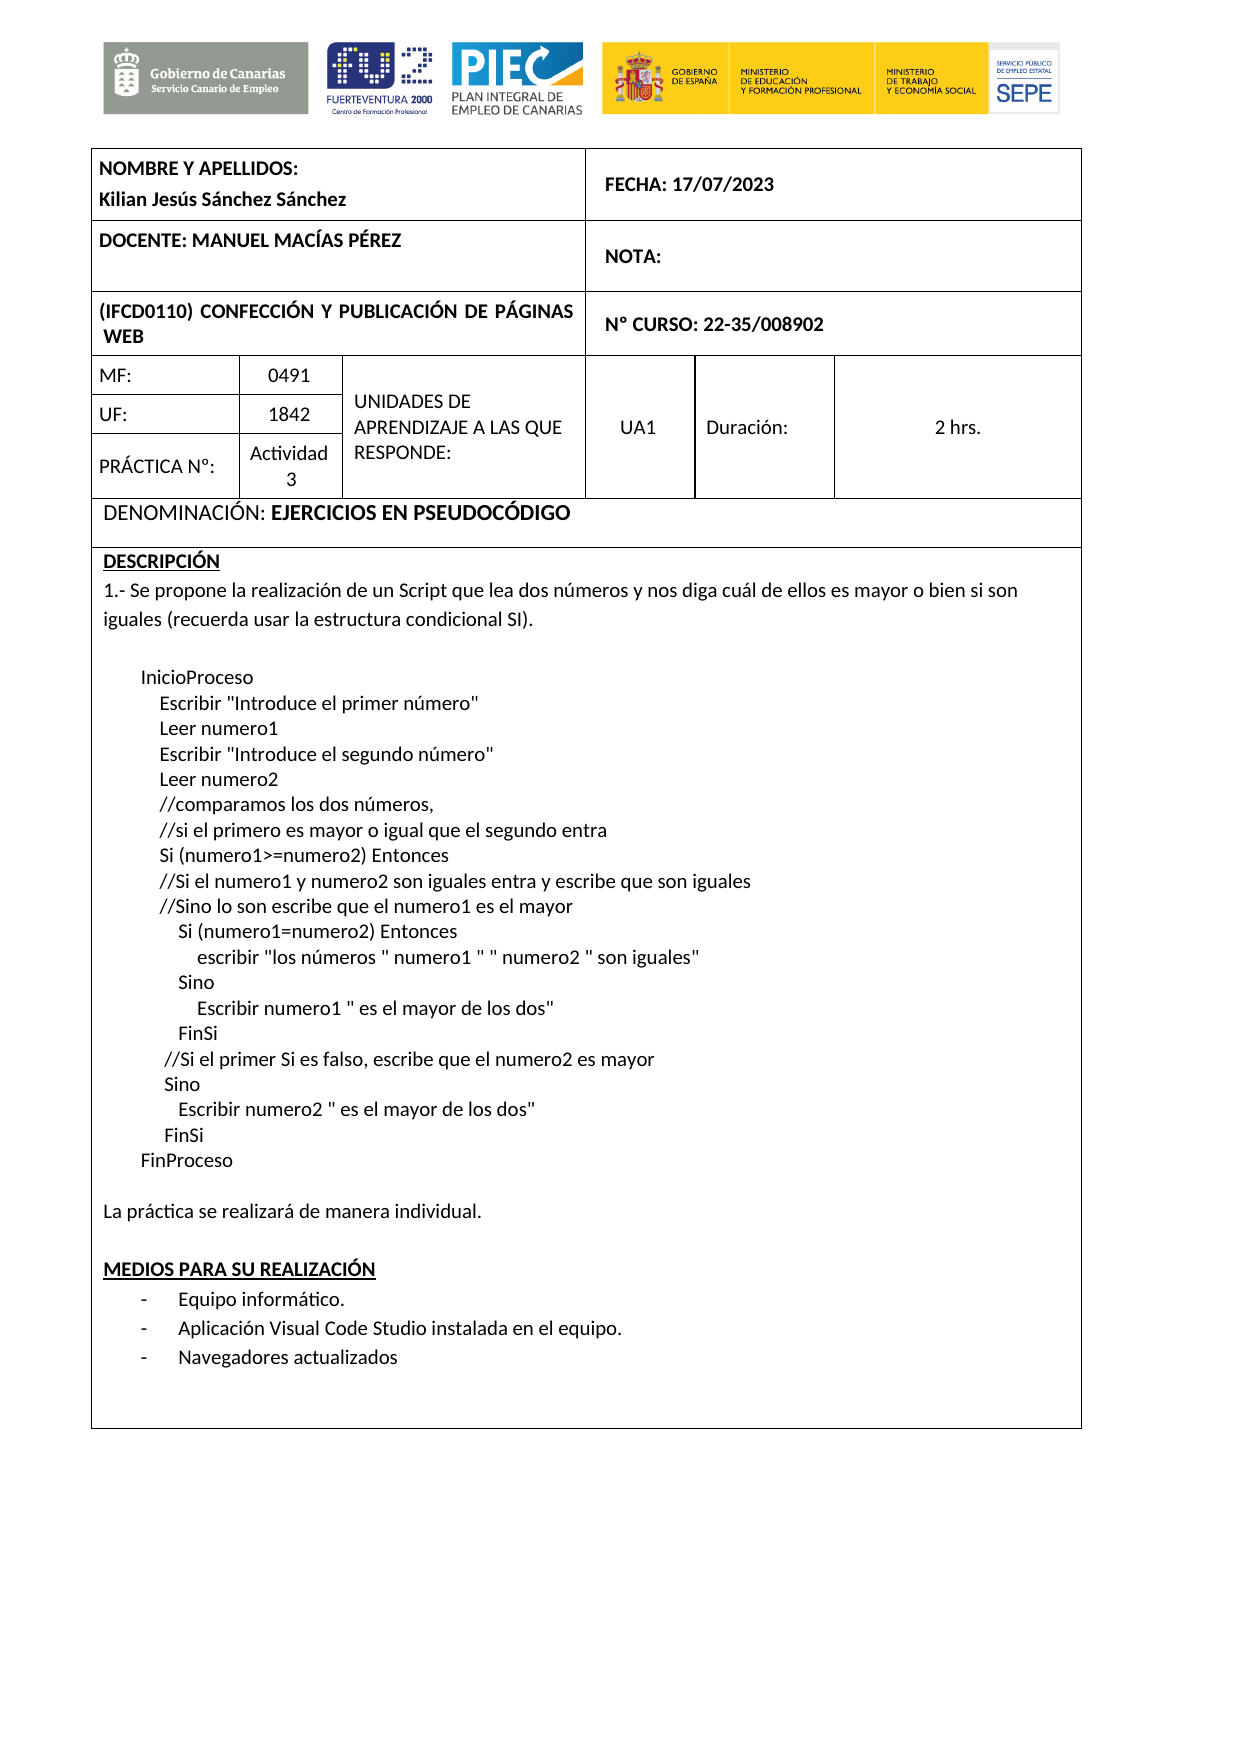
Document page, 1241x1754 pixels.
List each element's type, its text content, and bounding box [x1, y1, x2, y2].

table_header FECHA: 17/07/2023 [586, 149, 1081, 220]
table_cell DENOMINACIÓN: EJERCICIOS EN PSEUDOCÓDIGO [92, 499, 1081, 547]
table_cell DESCRIPCIÓN 1.- Se propone la realización de un Script que lea dos números y nos diga cuál de ellos es mayor o bien si son iguales (recuerda usar la estructura condicional SI). InicioProceso Escribir "Introduce el primer número" Leer numero1 Escribir "Introduce el segundo número" Leer numero2 //comparamos los dos números, //si el primero es mayor o igual que el segundo entra Si (numero1>=numero2) Entonces //Si el numero1 y numero2 son iguales entra y escribe que son iguales //Sino lo son escribe que el numero1 es el mayor Si (numero1=numero2) Entonces escribir "los números " numero1 " " numero2 " son iguales" Sino Escribir numero1 " es el mayor de los dos" FinSi //Si el primer Si es falso, escribe que el numero2 es mayor Sino Escribir numero2 " es el mayor de los dos" FinSi FinProceso La práctica se realizará de manera individual. MEDIOS PARA SU REALIZACIÓN Equipo informático. Aplicación Visual Code Studio instalada en el equipo. Navegadores actualizados [92, 548, 1081, 1428]
table_cell PRÁCTICA Nº: [92, 434, 239, 497]
table_cell DOCENTE: MANUEL MACÍAS PÉREZ [92, 221, 585, 291]
table_cell 0491 [240, 356, 342, 394]
table_header NOMBRE Y APELLIDOS: Kilian Jesús Sánchez Sánchez [92, 149, 585, 220]
table_cell UA1 [586, 356, 694, 497]
picture [79, 21, 1084, 137]
table_cell 1842 [240, 395, 342, 433]
table_cell UF: [92, 395, 239, 433]
table_cell 2 hrs. [835, 356, 1081, 497]
table_cell MF: [92, 356, 239, 394]
table_cell UNIDADES DE APRENDIZAJE A LAS QUE RESPONDE: [343, 356, 585, 497]
table_cell (IFCD0110) CONFECCIÓN Y PUBLICACIÓN DE PÁGINAS WEB [92, 292, 585, 355]
table_cell Duración: [696, 356, 834, 497]
table_cell Actividad 3 [240, 434, 342, 497]
table_cell Nº CURSO: 22-35/008902 [586, 292, 1081, 355]
table_cell NOTA: [586, 221, 1081, 291]
